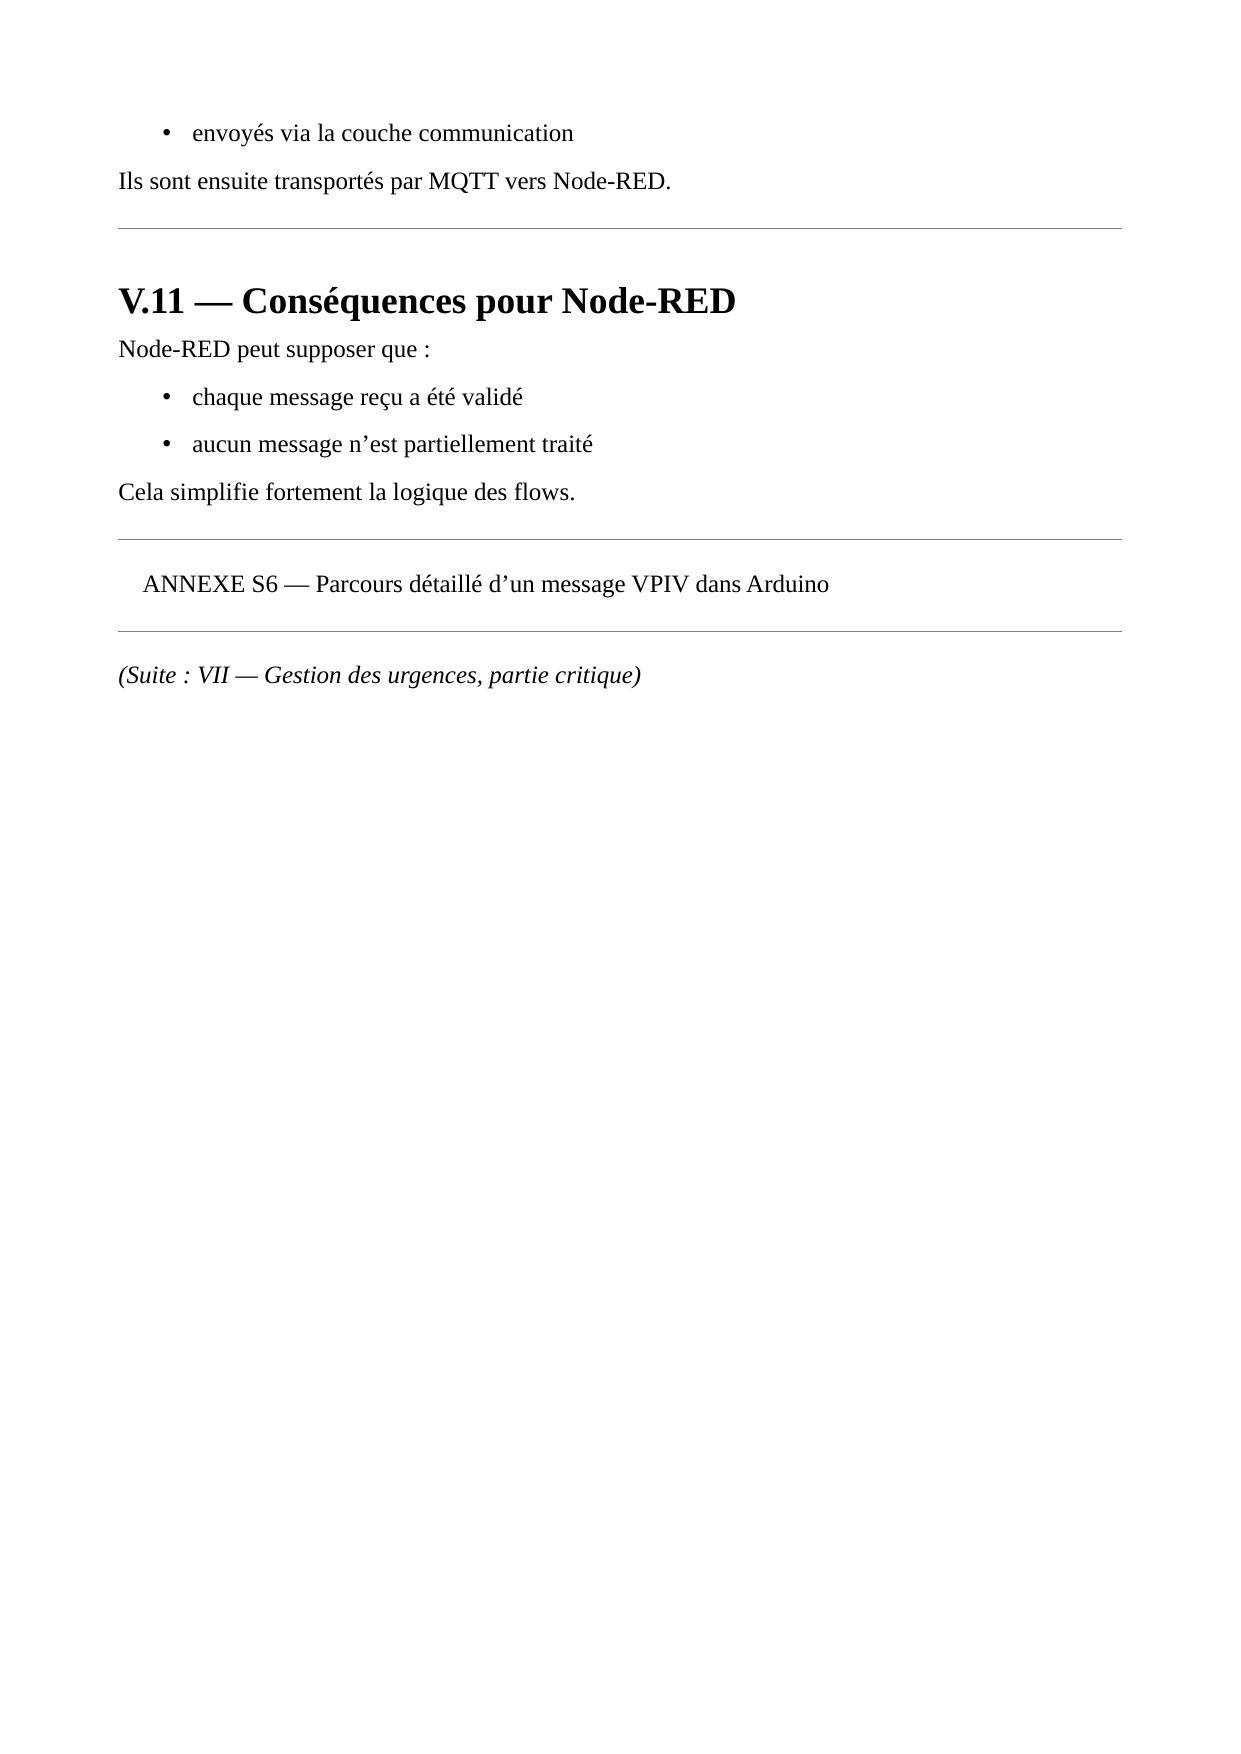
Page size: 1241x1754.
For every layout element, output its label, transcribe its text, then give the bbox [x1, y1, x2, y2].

text Ils sont ensuite transportés par MQTT vers Node-RED. [118, 166, 1122, 194]
list chaque message reçu a été validé [162, 382, 1122, 410]
text 📌 ANNEXE S6 — Parcours détaillé d’un message VPIV dans Arduino [118, 569, 1122, 597]
list envoyés via la couche communication [162, 118, 1122, 147]
text (Suite : VII — Gestion des urgences, partie critique) [118, 661, 1122, 689]
subtitle V.11 — Conséquences pour Node-RED [118, 278, 1122, 322]
list aucun message n’est partiellement traité [162, 429, 1122, 458]
text Node-RED peut supposer que : [118, 334, 1122, 363]
text Cela simplifie fortement la logique des flows. [118, 477, 1122, 506]
